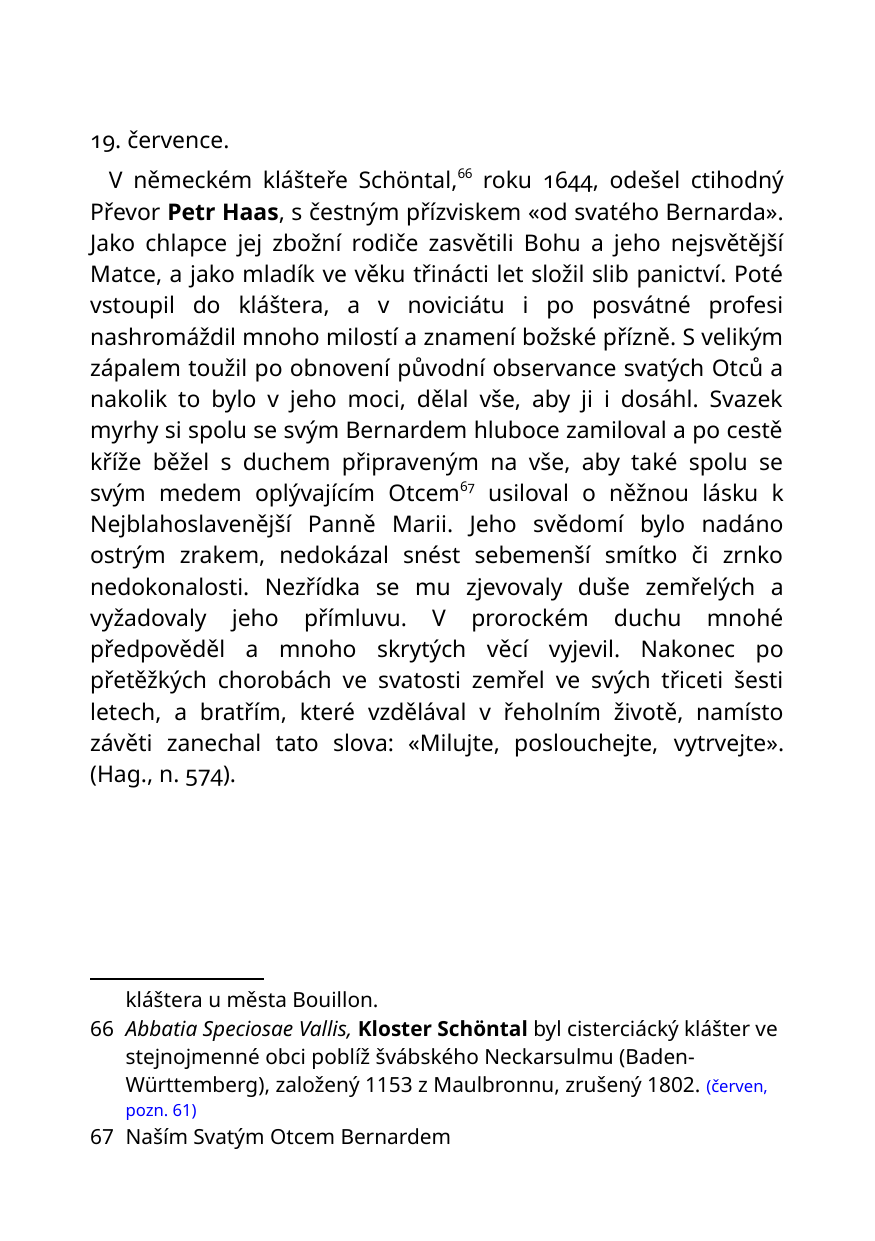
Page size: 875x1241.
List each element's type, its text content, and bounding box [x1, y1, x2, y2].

text Abbatia Speciosae Vallis, Kloster Schöntal byl cisterciácký klášter ve stejno­jmenné obci poblíž švábského Neckarsulmu (Baden-Württemberg), založený 1153 z Maulbronnu, zrušený 1802. (červen, pozn. 61) [90, 1014, 784, 1122]
text V německém klášteře Schöntal, roku 1644, odešel ctihodný Převor Petr Haas, s čestným přízviskem «od svatého Bernarda». Jako chlapce jej zbožní rodiče zasvětili Bohu a jeho nejsvětější Matce, a jako mladík ve věku třinácti let složil slib panictví. Poté vstoupil do kláštera, a v noviciátu i po posvátné profesi nashromáždil mnoho milostí a znamení božské přízně. S velikým zápalem toužil po obnovení původní observance svatých Otců a nakolik to bylo v jeho moci, dělal vše, aby ji i dosáhl. Svazek myrhy si spolu se svým Bernardem hluboce zamiloval a po cestě kříže běžel s duchem připraveným na vše, aby také spolu se svým medem oplývajícím Otcem usiloval o něžnou lásku k Nejblahoslavenější Panně Marii. Jeho svědomí bylo nadáno ostrým zrakem, nedokázal snést sebemenší smítko či zrnko nedokonalosti. Nezřídka se mu zjevovaly duše zemřelých a vyžadovaly jeho přímluvu. V prorockém duchu mnohé předpověděl a mnoho skrytých věcí vyjevil. Nakonec po přetěžkých chorobách ve svatosti zemřel ve svých třiceti šesti letech, a bratřím, které vzdělával v řeholním životě, namísto závěti zanechal tato slova: «Milujte, poslouchejte, vytrvejte». (Hag., n. 574). [90, 164, 784, 789]
text Naším Svatým Otcem Bernardem [90, 1122, 784, 1150]
text kláštera u města Bouillon. [90, 985, 784, 1014]
text 19. července. [90, 124, 784, 156]
